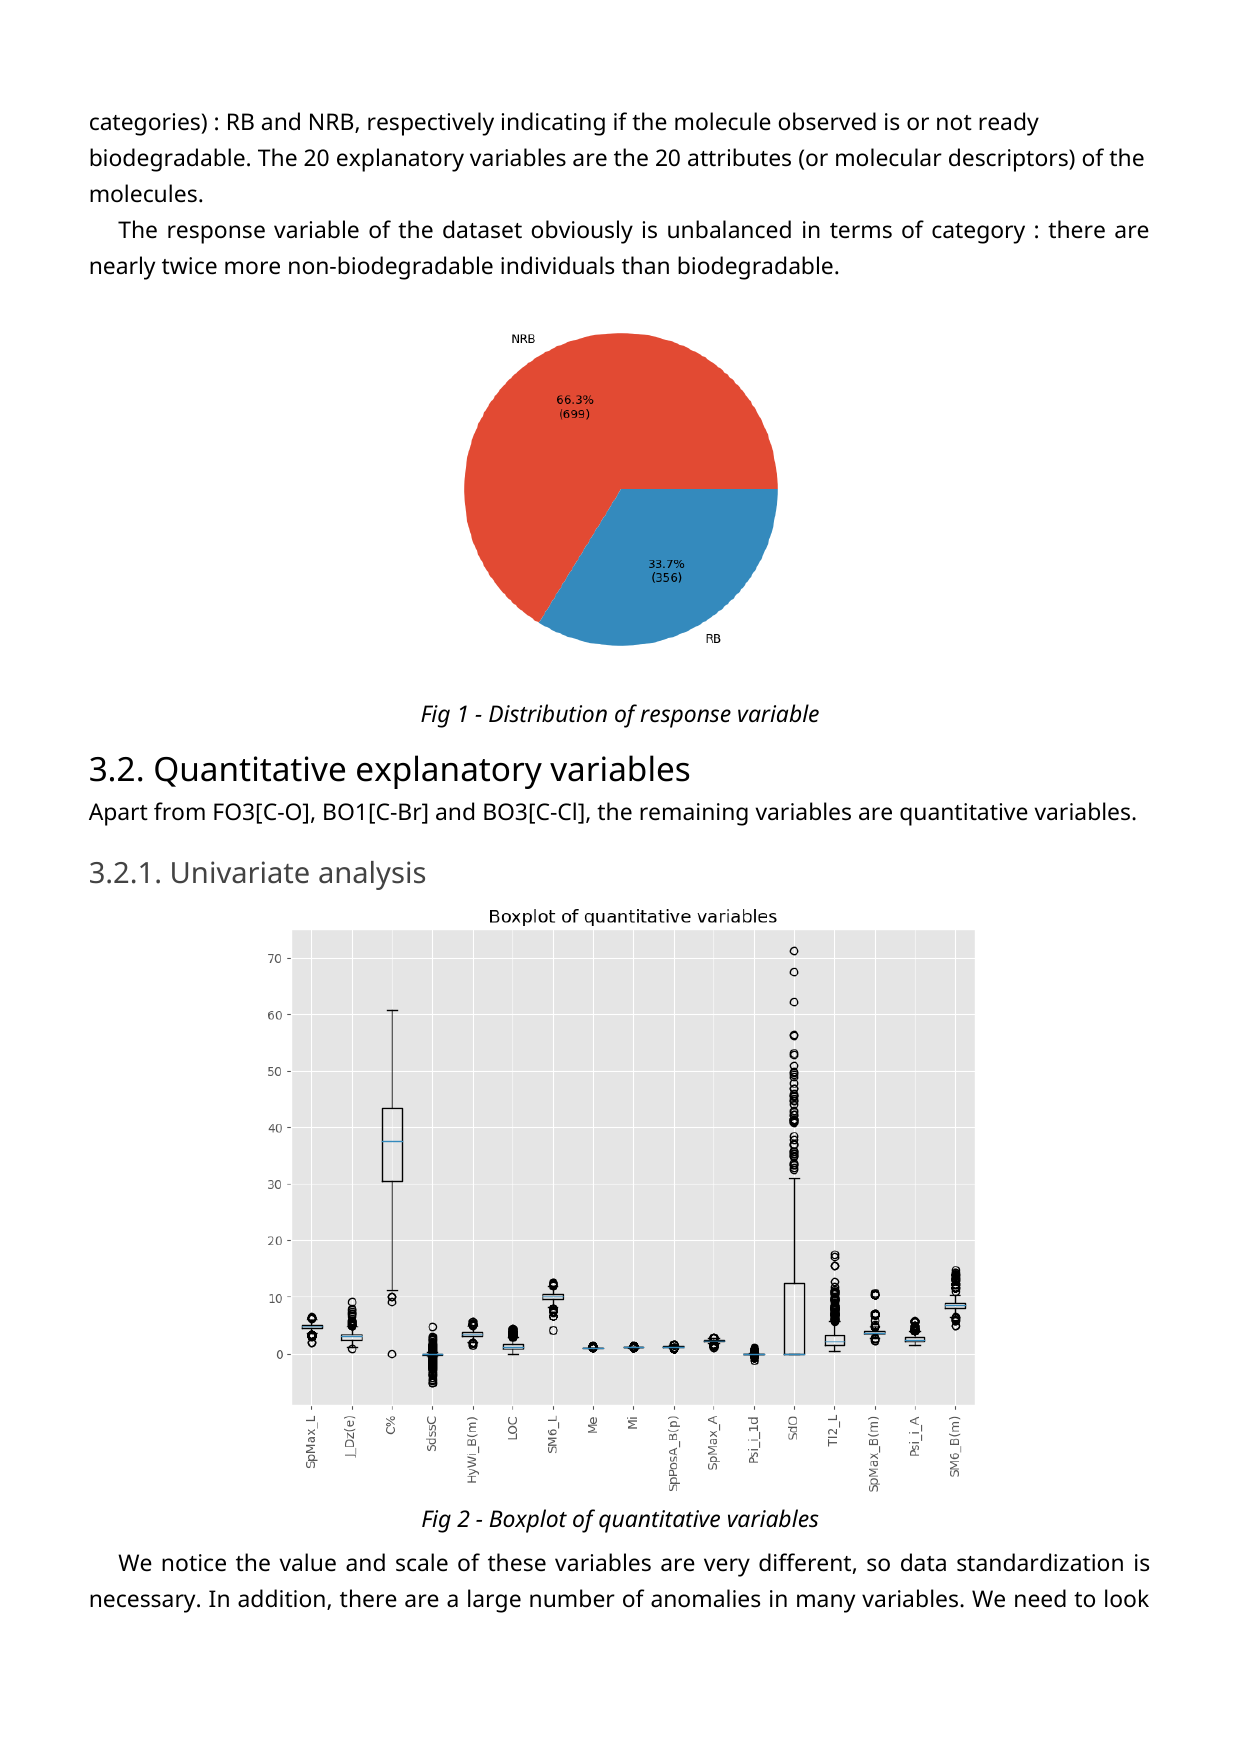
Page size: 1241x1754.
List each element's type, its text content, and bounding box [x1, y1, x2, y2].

picture [258, 900, 983, 1499]
text The response variable of the dataset obviously is unbalanced in terms of category : there are nearly twice more non-biodegradable individuals than biodegradable. [88, 214, 1152, 281]
subtitle 3.2.1. Univariate analysis [88, 852, 1152, 892]
text Fig 1 - Distribution of response variable [88, 698, 1152, 729]
text Fig 2 - Boxplot of quantitative variables [88, 1503, 1152, 1534]
picture [416, 286, 824, 693]
text categories) : RB and NRB, respectively indicating if the molecule observed is or not ready biodegradable. The 20 explanatory variables are the 20 attributes (or molecular descriptors) of the molecules. [88, 106, 1152, 209]
text We notice the value and scale of these variables are very different, so data standardization is necessary. In addition, there are a large number of anomalies in many variables. We need to look [88, 1547, 1152, 1614]
subtitle 3.2. Quantitative explanatory variables [88, 746, 1152, 791]
text Apart from FO3[C-O], BO1[C-Br] and BO3[C-Cl], the remaining variables are quantitative variables. [88, 796, 1152, 827]
